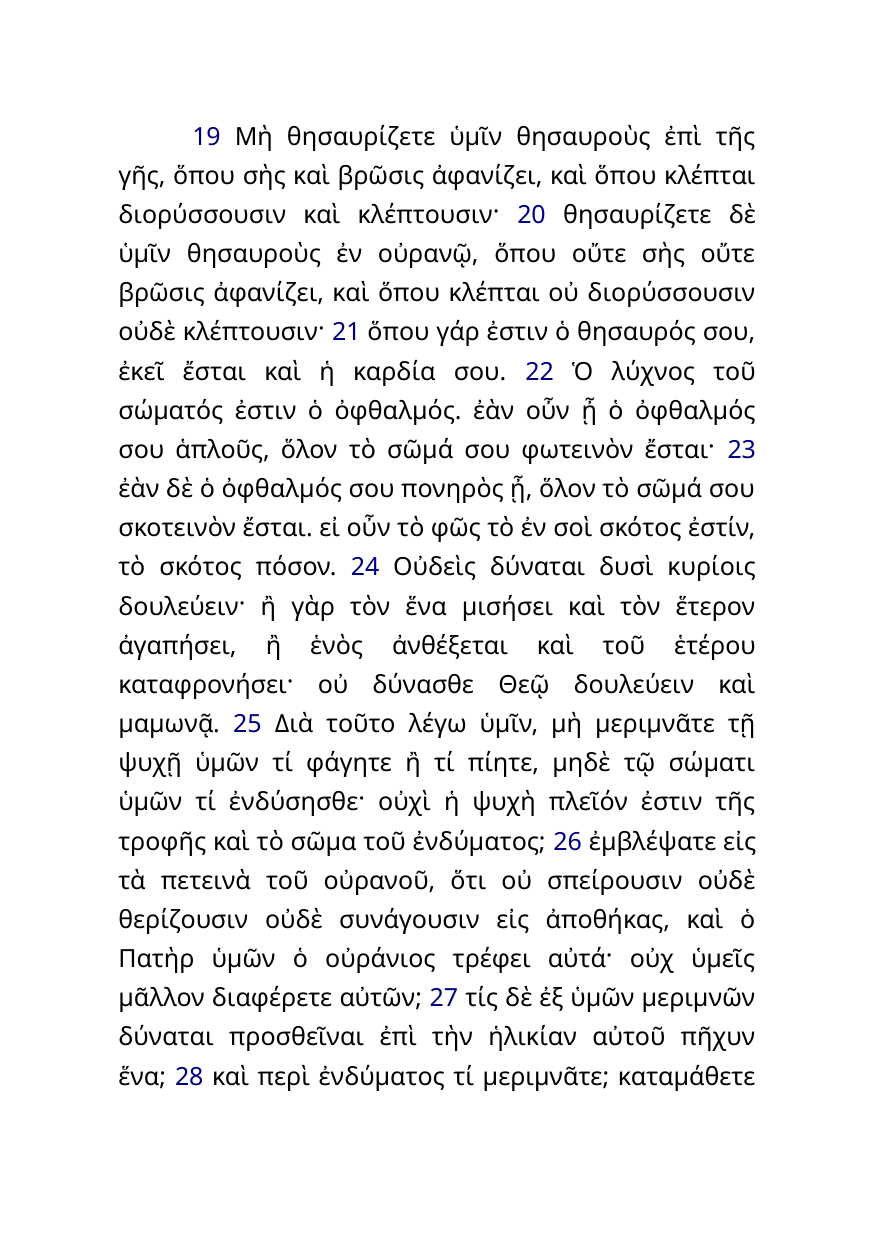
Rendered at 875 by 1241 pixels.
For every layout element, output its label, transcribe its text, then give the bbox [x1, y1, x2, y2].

text 19 Μὴ θησαυρίζετε ὑμῖν θησαυροὺς ἐπὶ τῆς γῆς, ὅπου σὴς καὶ βρῶσις ἀφανίζει, καὶ ὅπου κλέπται διορύσσουσιν καὶ κλέπτουσιν· 20 θησαυρίζετε δὲ ὑμῖν θησαυροὺς ἐν οὐρανῷ, ὅπου οὔτε σὴς οὔτε βρῶσις ἀφανίζει, καὶ ὅπου κλέπται οὐ διορύσσουσιν οὐδὲ κλέπτουσιν· 21 ὅπου γάρ ἐστιν ὁ θησαυρός σου, ἐκεῖ ἔσται καὶ ἡ καρδία σου. 22 Ὁ λύχνος τοῦ σώματός ἐστιν ὁ ὀφθαλμός. ἐὰν οὖν ᾖ ὁ ὀφθαλμός σου ἁπλοῦς, ὅλον τὸ σῶμά σου φωτεινὸν ἔσται· 23 ἐὰν δὲ ὁ ὀφθαλμός σου πονηρὸς ᾖ, ὅλον τὸ σῶμά σου σκοτεινὸν ἔσται. εἰ οὖν τὸ φῶς τὸ ἐν σοὶ σκότος ἐστίν, τὸ σκότος πόσον. 24 Οὐδεὶς δύναται δυσὶ κυρίοις δουλεύειν· ἢ γὰρ τὸν ἕνα μισήσει καὶ τὸν ἕτερον ἀγαπήσει, ἢ ἑνὸς ἀνθέξεται καὶ τοῦ ἑτέρου καταφρονήσει· οὐ δύνασθε Θεῷ δουλεύειν καὶ μαμωνᾷ. 25 Διὰ τοῦτο λέγω ὑμῖν, μὴ μεριμνᾶτε τῇ ψυχῇ ὑμῶν τί φάγητε ἢ τί πίητε, μηδὲ τῷ σώματι ὑμῶν τί ἐνδύσησθε· οὐχὶ ἡ ψυχὴ πλεῖόν ἐστιν τῆς τροφῆς καὶ τὸ σῶμα τοῦ ἐνδύματος; 26 ἐμβλέψατε εἰς τὰ πετεινὰ τοῦ οὐρανοῦ, ὅτι οὐ σπείρουσιν οὐδὲ θερίζουσιν οὐδὲ συνάγουσιν εἰς ἀποθήκας, καὶ ὁ Πατὴρ ὑμῶν ὁ οὐράνιος τρέφει αὐτά· οὐχ ὑμεῖς μᾶλλον διαφέρετε αὐτῶν; 27 τίς δὲ ἐξ ὑμῶν μεριμνῶν δύναται προσθεῖναι ἐπὶ τὴν ἡλικίαν αὐτοῦ πῆχυν ἕνα; 28 καὶ περὶ ἐνδύματος τί μεριμνᾶτε; καταμάθετε [118, 118, 756, 1092]
